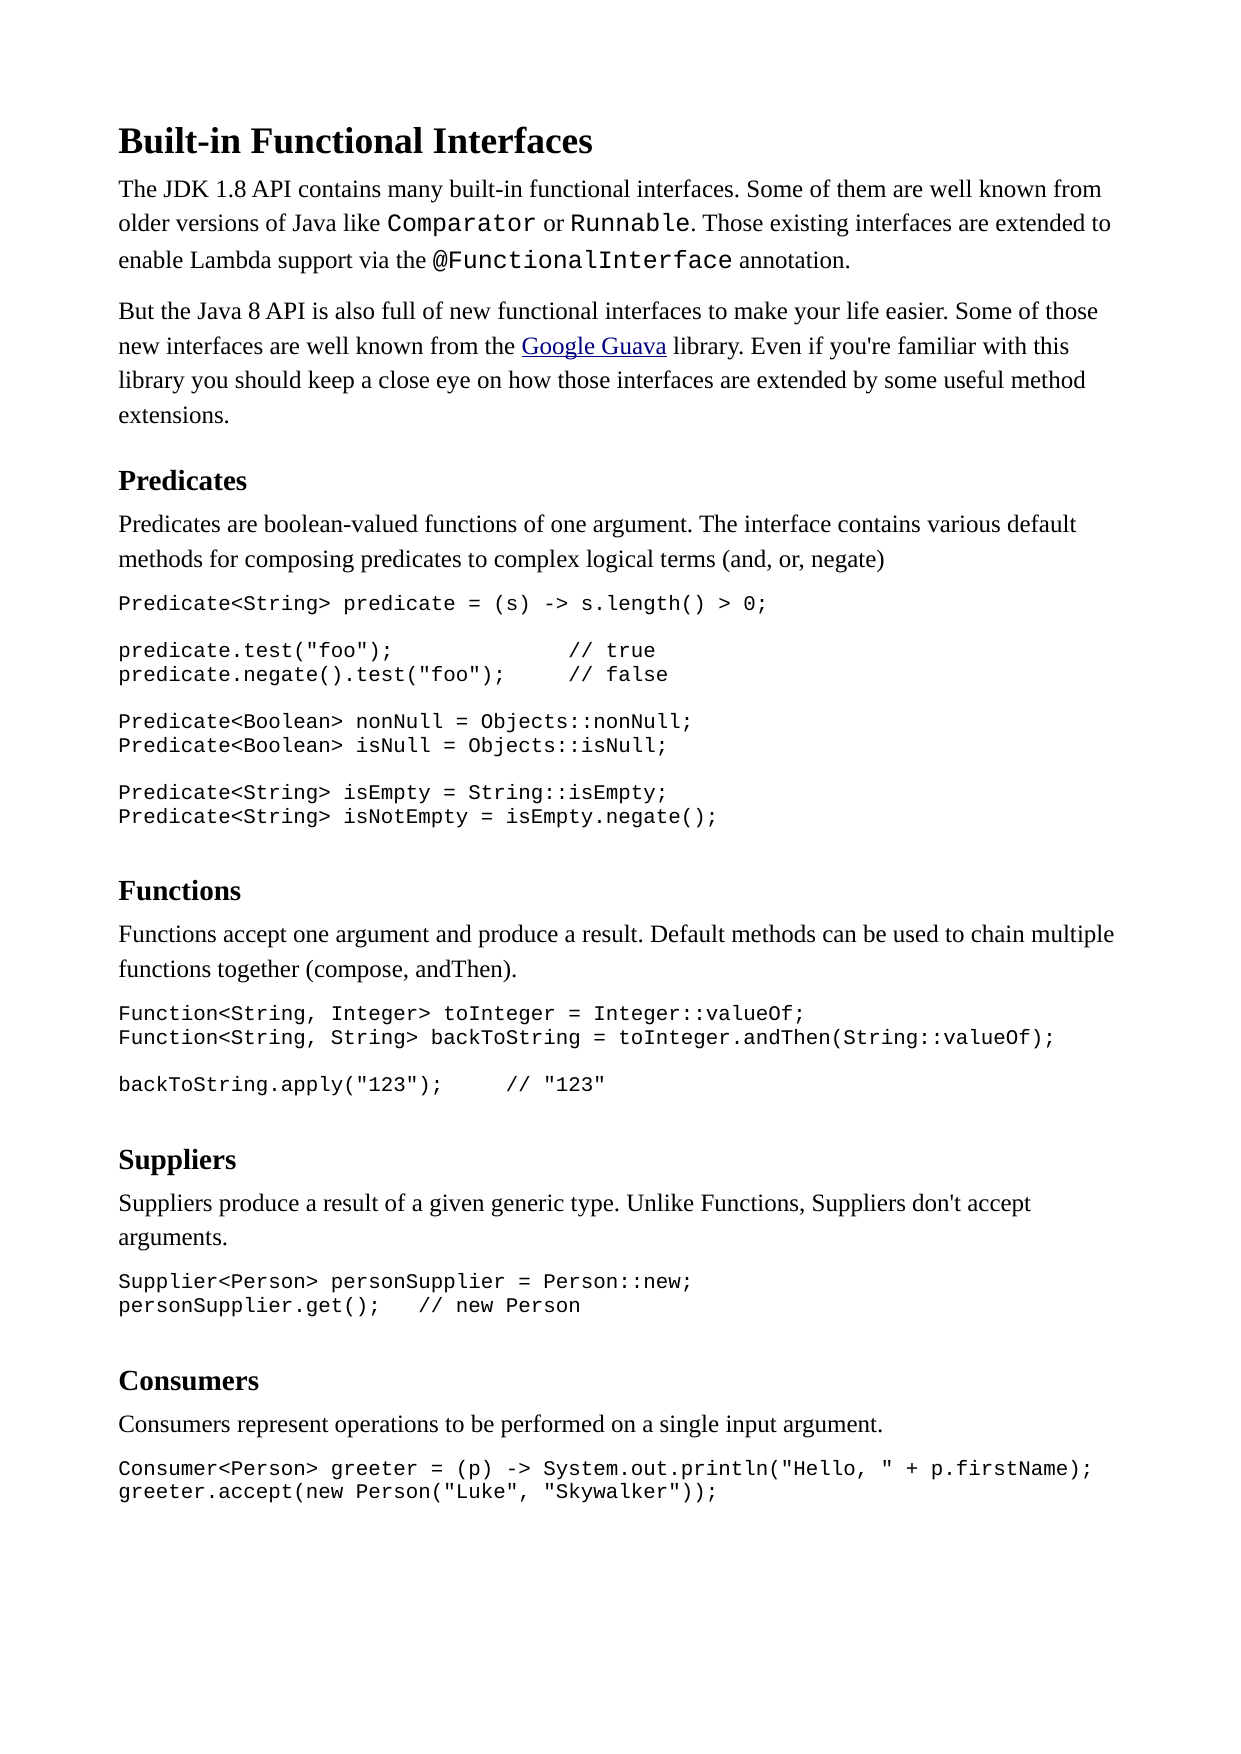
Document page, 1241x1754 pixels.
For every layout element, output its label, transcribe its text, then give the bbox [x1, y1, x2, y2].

subtitle Functions [118, 873, 1122, 907]
text Supplier<Person> personSupplier = Person::new; [118, 1271, 1122, 1295]
text Consumer<Person> greeter = (p) -> System.out.println("Hello, " + p.firstName); [118, 1458, 1122, 1481]
text personSupplier.get(); // new Person [118, 1295, 1122, 1319]
text greeter.accept(new Person("Luke", "Skywalker")); [118, 1481, 1122, 1505]
text predicate.test("foo"); // true [118, 640, 1122, 664]
subtitle Built-in Functional Interfaces [118, 118, 1122, 161]
text Predicate<String> isNotEmpty = isEmpty.negate(); [118, 806, 1122, 829]
text Predicate<String> predicate = (s) -> s.length() > 0; [118, 593, 1122, 617]
text Predicate<String> isEmpty = String::isEmpty; [118, 782, 1122, 806]
subtitle Suppliers [118, 1142, 1122, 1175]
text Predicate<Boolean> nonNull = Objects::nonNull; [118, 711, 1122, 735]
text But the Java 8 API is also full of new functional interfaces to make your life easier. Some of those new interfaces are well known from the Google Guava library. Even if you're familiar with this library you should keep a close eye on how those interfaces are extended by some useful method extensions. [118, 296, 1122, 428]
text Predicates are boolean-valued functions of one argument. The interface contains various default methods for composing predicates to complex logical terms (and, or, negate) [118, 509, 1122, 573]
text Function<String, Integer> toInteger = Integer::valueOf; [118, 1003, 1122, 1027]
subtitle Predicates [118, 463, 1122, 497]
subtitle Consumers [118, 1363, 1122, 1396]
text Suppliers produce a result of a given generic type. Unlike Functions, Suppliers don't accept arguments. [118, 1188, 1122, 1251]
text The JDK 1.8 API contains many built-in functional interfaces. Some of them are well known from older versions of Java like Comparator or Runnable. Those existing interfaces are extended to enable Lambda support via the @FunctionalInterface annotation. [118, 174, 1122, 276]
text Predicate<Boolean> isNull = Objects::isNull; [118, 735, 1122, 758]
text Functions accept one argument and produce a result. Default methods can be used to chain multiple functions together (compose, andThen). [118, 919, 1122, 983]
text Function<String, String> backToString = toInteger.andThen(String::valueOf); [118, 1027, 1122, 1050]
text Consumers represent operations to be performed on a single input argument. [118, 1409, 1122, 1437]
text backToString.apply("123"); // "123" [118, 1074, 1122, 1098]
text predicate.negate().test("foo"); // false [118, 664, 1122, 688]
